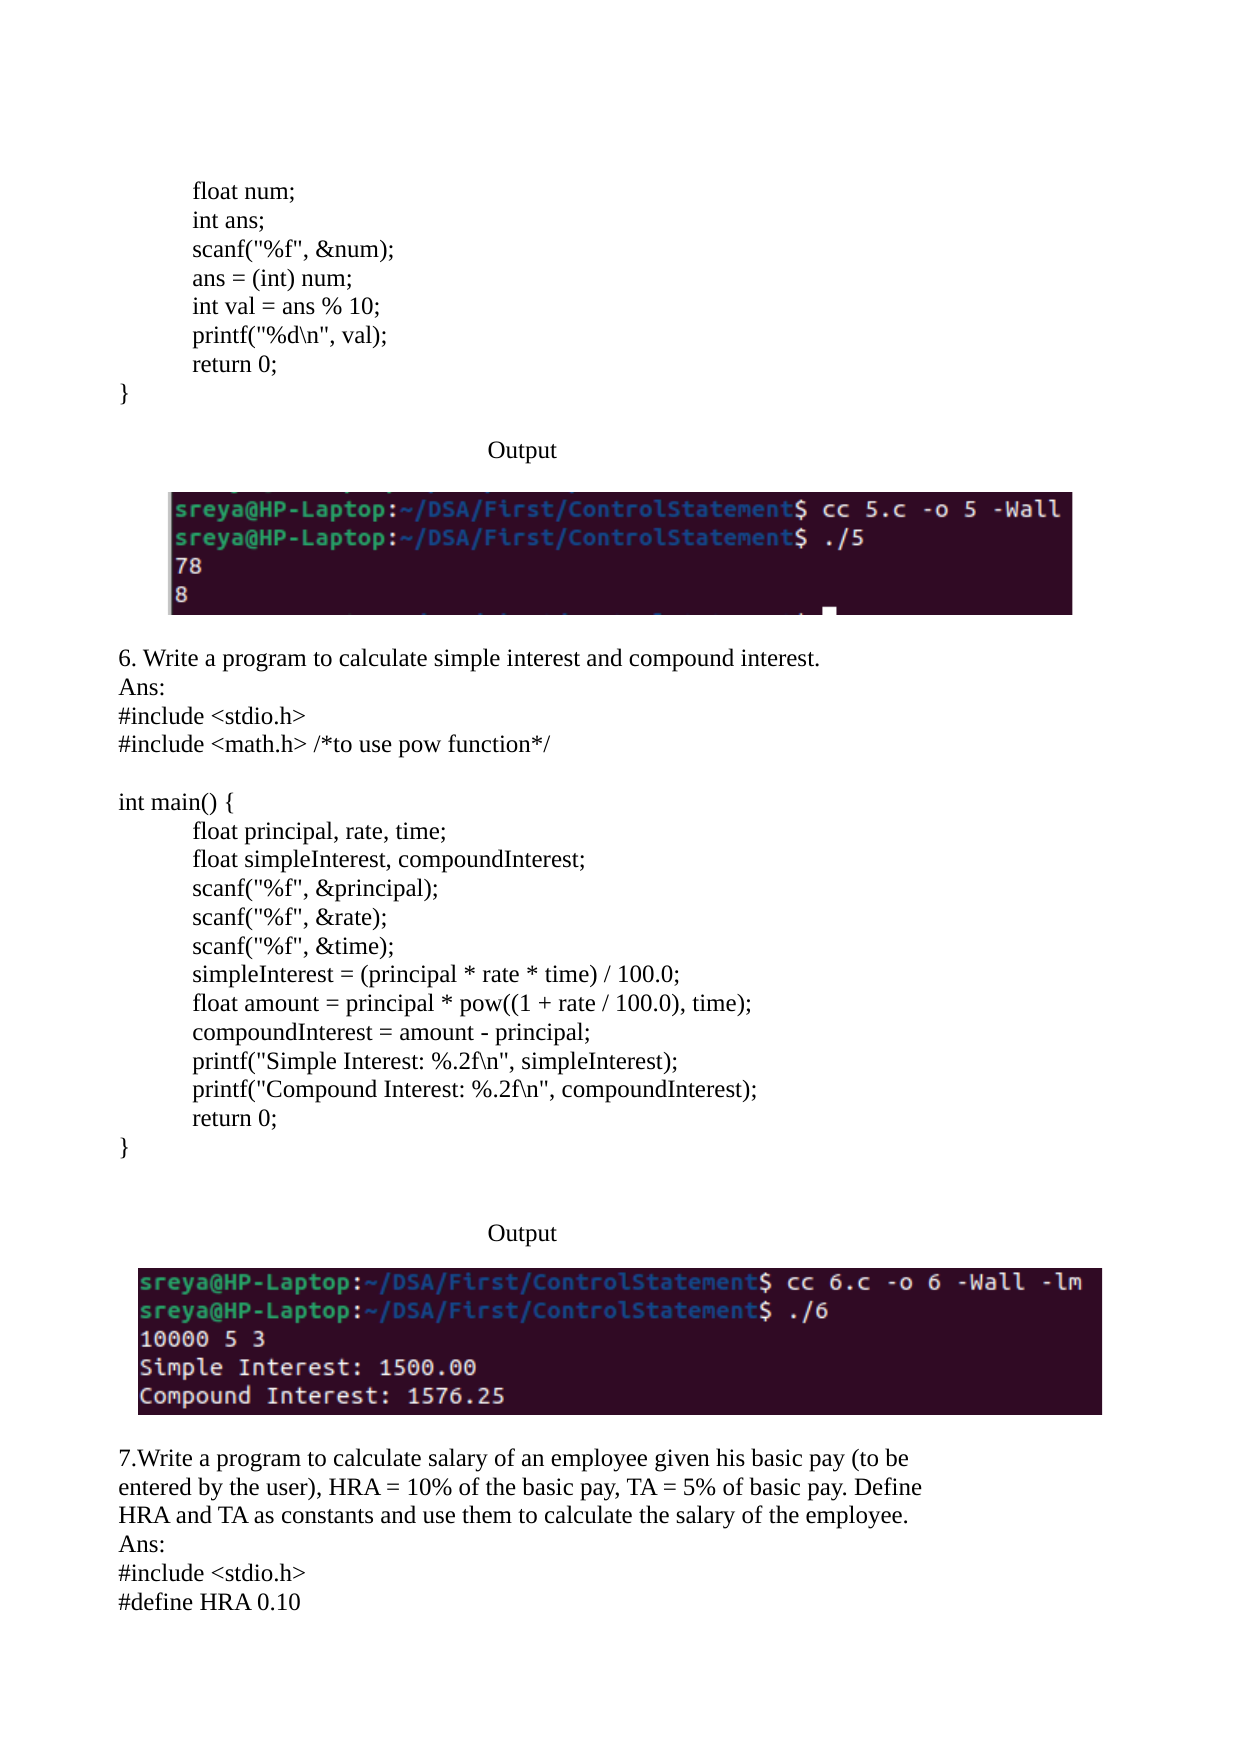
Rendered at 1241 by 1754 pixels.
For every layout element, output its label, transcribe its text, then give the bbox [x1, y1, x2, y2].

picture [138, 1268, 1103, 1415]
text compoundInterest = amount - principal; [118, 1017, 1122, 1046]
text #include <stdio.h> [118, 1558, 1122, 1587]
text HRA and TA as constants and use them to calculate the salary of the employee. [118, 1500, 1122, 1529]
text float num; [118, 176, 1122, 205]
text #include <math.h> /*to use pow function*/ [118, 729, 1122, 758]
text float principal, rate, time; [118, 816, 1122, 844]
text return 0; [118, 349, 1122, 378]
text float simpleInterest, compoundInterest; [118, 844, 1122, 873]
text scanf("%f", &time); [118, 931, 1122, 959]
text printf("%d\n", val); [118, 320, 1122, 349]
text #define HRA 0.10 [118, 1587, 1122, 1615]
text int val = ans % 10; [118, 291, 1122, 320]
text return 0; [118, 1103, 1122, 1132]
text Ans: [118, 1529, 1122, 1558]
text scanf("%f", &num); [118, 234, 1122, 263]
text entered by the user), HRA = 10% of the basic pay, TA = 5% of basic pay. Define [118, 1472, 1122, 1500]
text int ans; [118, 205, 1122, 234]
text float amount = principal * pow((1 + rate / 100.0), time); [118, 988, 1122, 1017]
text scanf("%f", &rate); [118, 902, 1122, 931]
text printf("Simple Interest: %.2f\n", simpleInterest); [118, 1046, 1122, 1074]
text Output [118, 435, 1122, 464]
text scanf("%f", &principal); [118, 873, 1122, 902]
text 6. Write a program to calculate simple interest and compound interest. Ans: #include <stdio.h> [118, 493, 1122, 729]
text Output [118, 1218, 1122, 1247]
text } [118, 378, 1122, 406]
text ans = (int) num; [118, 263, 1122, 291]
picture [167, 492, 1073, 615]
text } [118, 1132, 1122, 1161]
text int main() { [118, 787, 1122, 816]
text simpleInterest = (principal * rate * time) / 100.0; [118, 959, 1122, 988]
text 7.Write a program to calculate salary of an employee given his basic pay (to be [118, 1247, 1122, 1472]
text printf("Compound Interest: %.2f\n", compoundInterest); [118, 1074, 1122, 1103]
